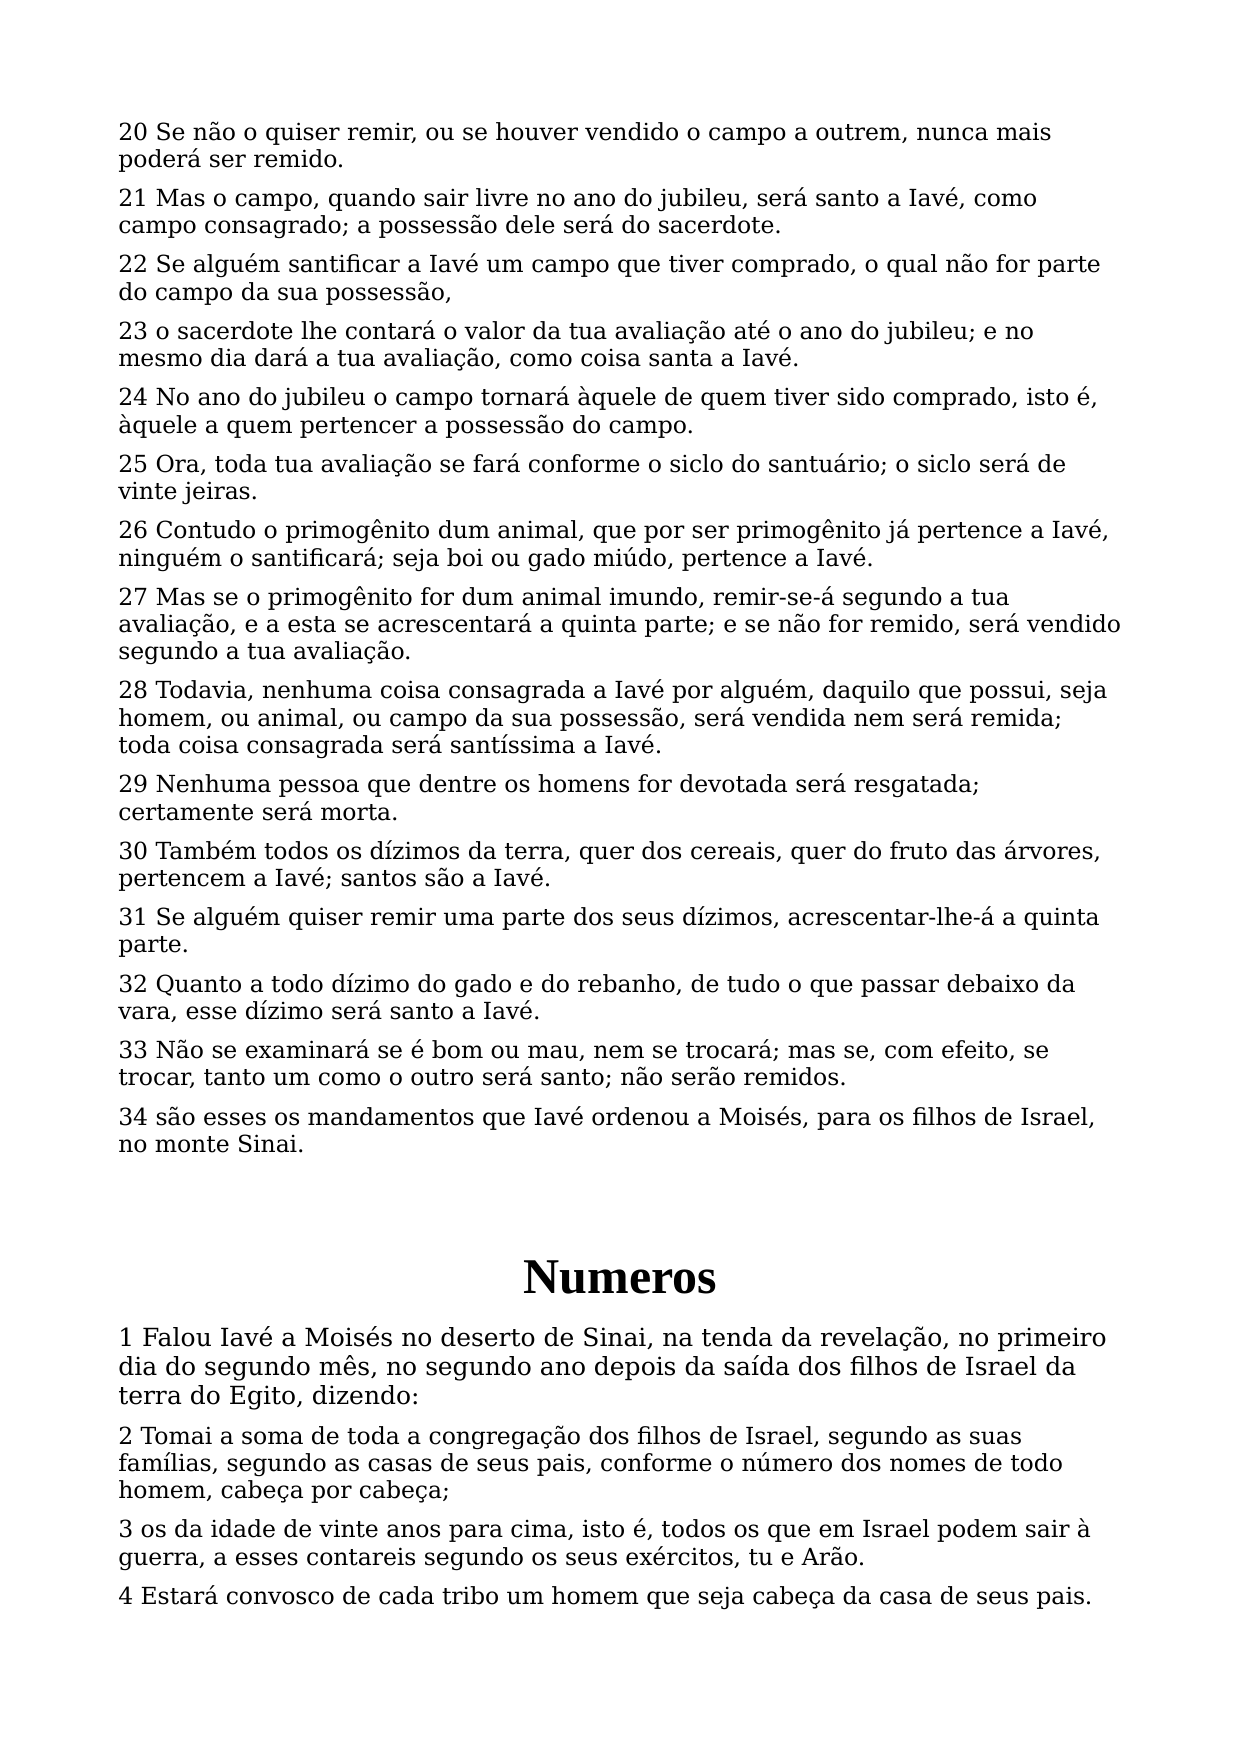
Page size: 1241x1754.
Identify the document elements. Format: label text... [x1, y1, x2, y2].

text 2 Tomai a soma de toda a congregação dos filhos de Israel, segundo as suas famílias, segundo as casas de seus pais, conforme o número dos nomes de todo homem, cabeça por cabeça; [118, 1422, 1122, 1504]
text 3 os da idade de vinte anos para cima, isto é, todos os que em Israel podem sair à guerra, a esses contareis segundo os seus exércitos, tu e Arão. [118, 1516, 1122, 1571]
text 20 Se não o quiser remir, ou se houver vendido o campo a outrem, nunca mais poderá ser remido. [118, 118, 1122, 173]
subtitle Numeros [118, 1247, 1122, 1304]
text 21 Mas o campo, quando sair livre no ano do jubileu, será santo a Iavé, como campo consagrado; a possessão dele será do sacerdote. [118, 184, 1122, 239]
text 22 Se alguém santificar a Iavé um campo que tiver comprado, o qual não for parte do campo da sua possessão, [118, 251, 1122, 306]
text 4 Estará convosco de cada tribo um homem que seja cabeça da casa de seus pais. [118, 1582, 1122, 1610]
text 24 No ano do jubileu o campo tornará àquele de quem tiver sido comprado, isto é, àquele a quem pertencer a possessão do campo. [118, 384, 1122, 438]
text 33 Não se examinará se é bom ou mau, nem se trocará; mas se, com efeito, se trocar, tanto um como o outro será santo; não serão remidos. [118, 1037, 1122, 1091]
text 27 Mas se o primogênito for dum animal imundo, remir-se-á segundo a tua avaliação, e a esta se acrescentará a quinta parte; e se não for remido, será vendido segundo a tua avaliação. [118, 583, 1122, 665]
text 28 Todavia, nenhuma coisa consagrada a Iavé por alguém, daquilo que possui, seja homem, ou animal, ou campo da sua possessão, será vendida nem será remida; toda coisa consagrada será santíssima a Iavé. [118, 677, 1122, 759]
text 23 o sacerdote lhe contará o valor da tua avaliação até o ano do jubileu; e no mesmo dia dará a tua avaliação, como coisa santa a Iavé. [118, 317, 1122, 372]
text 31 Se alguém quiser remir uma parte dos seus dízimos, acrescentar-lhe-á a quinta parte. [118, 904, 1122, 958]
text 34 são esses os mandamentos que Iavé ordenou a Moisés, para os filhos de Israel, no monte Sinai. [118, 1103, 1122, 1158]
text 25 Ora, toda tua avaliação se fará conforme o siclo do santuário; o siclo será de vinte jeiras. [118, 450, 1122, 505]
text 26 Contudo o primogênito dum animal, que por ser primogênito já pertence a Iavé, ninguém o santificará; seja boi ou gado miúdo, pertence a Iavé. [118, 517, 1122, 571]
text 29 Nenhuma pessoa que dentre os homens for devotada será resgatada; certamente será morta. [118, 771, 1122, 825]
text 32 Quanto a todo dízimo do gado e do rebanho, de tudo o que passar debaixo da vara, esse dízimo será santo a Iavé. [118, 970, 1122, 1025]
text 1 Falou Iavé a Moisés no deserto de Sinai, na tenda da revelação, no primeiro dia do segundo mês, no segundo ano depois da saída dos filhos de Israel da terra do Egito, dizendo: [118, 1323, 1122, 1410]
text 30 Também todos os dízimos da terra, quer dos cereais, quer do fruto das árvores, pertencem a Iavé; santos são a Iavé. [118, 837, 1122, 892]
